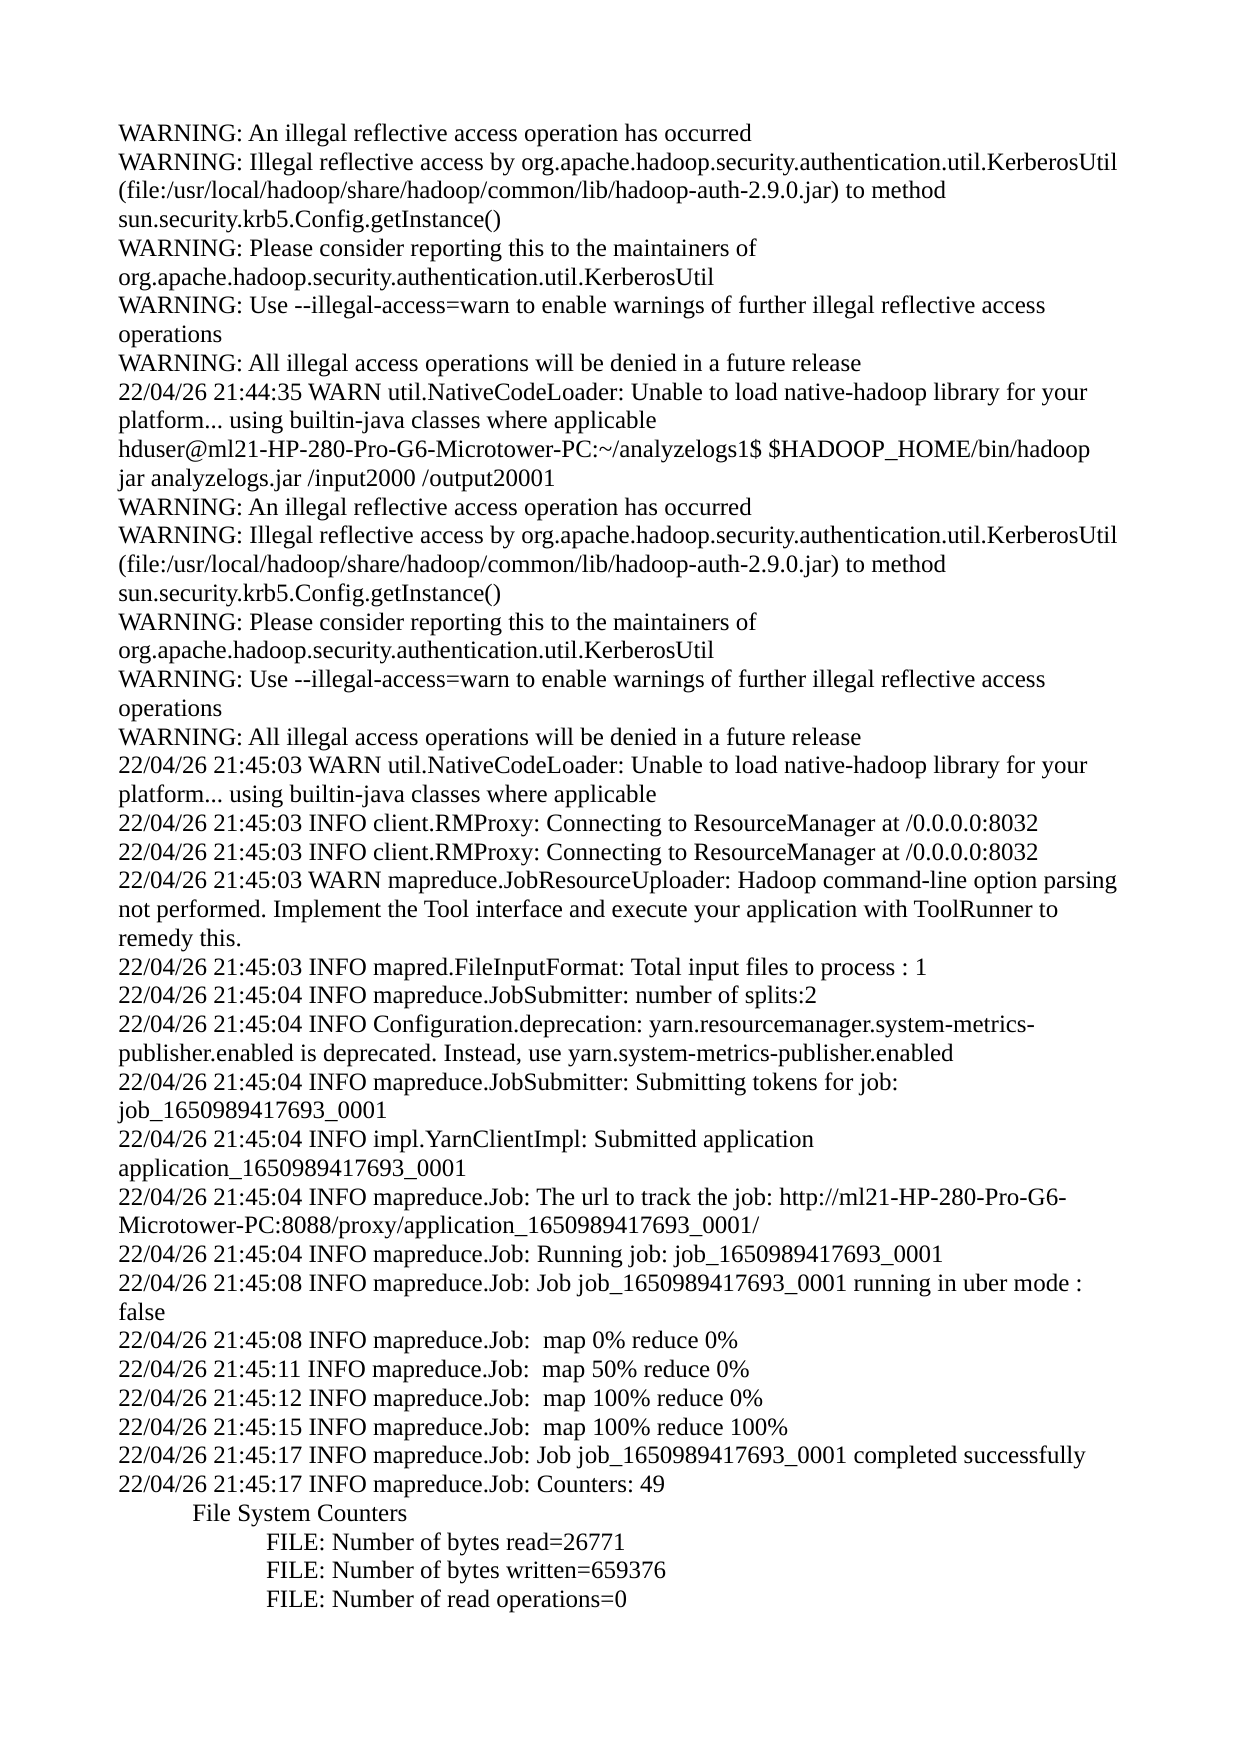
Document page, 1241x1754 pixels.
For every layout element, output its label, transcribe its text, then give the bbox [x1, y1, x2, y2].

text WARNING: Please consider reporting this to the maintainers of org.apache.hadoop.security.authentication.util.KerberosUtil [118, 607, 1122, 664]
text 22/04/26 21:45:04 INFO Configuration.deprecation: yarn.resourcemanager.system-metrics-publisher.enabled is deprecated. Instead, use yarn.system-metrics-publisher.enabled [118, 1009, 1122, 1067]
text 22/04/26 21:45:04 INFO mapreduce.JobSubmitter: number of splits:2 [118, 981, 1122, 1009]
text 22/04/26 21:45:04 INFO impl.YarnClientImpl: Submitted application application_1650989417693_0001 [118, 1124, 1122, 1182]
text WARNING: An illegal reflective access operation has occurred [118, 492, 1122, 521]
text 22/04/26 21:45:08 INFO mapreduce.Job: map 0% reduce 0% [118, 1326, 1122, 1354]
text 22/04/26 21:45:03 WARN util.NativeCodeLoader: Unable to load native-hadoop library for your platform... using builtin-java classes where applicable [118, 751, 1122, 808]
text 22/04/26 21:45:03 INFO mapred.FileInputFormat: Total input files to process : 1 [118, 952, 1122, 981]
text FILE: Number of read operations=0 [118, 1584, 1122, 1613]
text 22/04/26 21:45:04 INFO mapreduce.JobSubmitter: Submitting tokens for job: job_1650989417693_0001 [118, 1067, 1122, 1124]
text File System Counters [118, 1498, 1122, 1527]
text WARNING: Illegal reflective access by org.apache.hadoop.security.authentication.util.KerberosUtil (file:/usr/local/hadoop/share/hadoop/common/lib/hadoop-auth-2.9.0.jar) to method sun.security.krb5.Config.getInstance() [118, 521, 1122, 607]
text WARNING: Use --illegal-access=warn to enable warnings of further illegal reflective access operations [118, 664, 1122, 722]
text 22/04/26 21:45:03 INFO client.RMProxy: Connecting to ResourceManager at /0.0.0.0:8032 [118, 808, 1122, 837]
text 22/04/26 21:45:11 INFO mapreduce.Job: map 50% reduce 0% [118, 1354, 1122, 1383]
text WARNING: All illegal access operations will be denied in a future release [118, 348, 1122, 377]
text FILE: Number of bytes read=26771 [118, 1527, 1122, 1556]
text 22/04/26 21:45:17 INFO mapreduce.Job: Job job_1650989417693_0001 completed successfully [118, 1441, 1122, 1469]
text 22/04/26 21:45:03 INFO client.RMProxy: Connecting to ResourceManager at /0.0.0.0:8032 [118, 837, 1122, 866]
text WARNING: All illegal access operations will be denied in a future release [118, 722, 1122, 751]
text WARNING: Illegal reflective access by org.apache.hadoop.security.authentication.util.KerberosUtil (file:/usr/local/hadoop/share/hadoop/common/lib/hadoop-auth-2.9.0.jar) to method sun.security.krb5.Config.getInstance() [118, 147, 1122, 233]
text 22/04/26 21:45:04 INFO mapreduce.Job: Running job: job_1650989417693_0001 [118, 1239, 1122, 1268]
text 22/04/26 21:45:04 INFO mapreduce.Job: The url to track the job: http://ml21-HP-280-Pro-G6-Microtower-PC:8088/proxy/application_1650989417693_0001/ [118, 1182, 1122, 1239]
text WARNING: Use --illegal-access=warn to enable warnings of further illegal reflective access operations [118, 291, 1122, 348]
text 22/04/26 21:45:15 INFO mapreduce.Job: map 100% reduce 100% [118, 1412, 1122, 1441]
text 22/04/26 21:45:03 WARN mapreduce.JobResourceUploader: Hadoop command-line option parsing not performed. Implement the Tool interface and execute your application with ToolRunner to remedy this. [118, 866, 1122, 952]
text WARNING: An illegal reflective access operation has occurred [118, 118, 1122, 147]
text hduser@ml21-HP-280-Pro-G6-Microtower-PC:~/analyzelogs1$ $HADOOP_HOME/bin/hadoop jar analyzelogs.jar /input2000 /output20001 [118, 434, 1122, 492]
text WARNING: Please consider reporting this to the maintainers of org.apache.hadoop.security.authentication.util.KerberosUtil [118, 233, 1122, 291]
text 22/04/26 21:45:12 INFO mapreduce.Job: map 100% reduce 0% [118, 1383, 1122, 1412]
text FILE: Number of bytes written=659376 [118, 1556, 1122, 1584]
text 22/04/26 21:45:17 INFO mapreduce.Job: Counters: 49 [118, 1469, 1122, 1498]
text 22/04/26 21:44:35 WARN util.NativeCodeLoader: Unable to load native-hadoop library for your platform... using builtin-java classes where applicable [118, 377, 1122, 434]
text 22/04/26 21:45:08 INFO mapreduce.Job: Job job_1650989417693_0001 running in uber mode : false [118, 1268, 1122, 1326]
